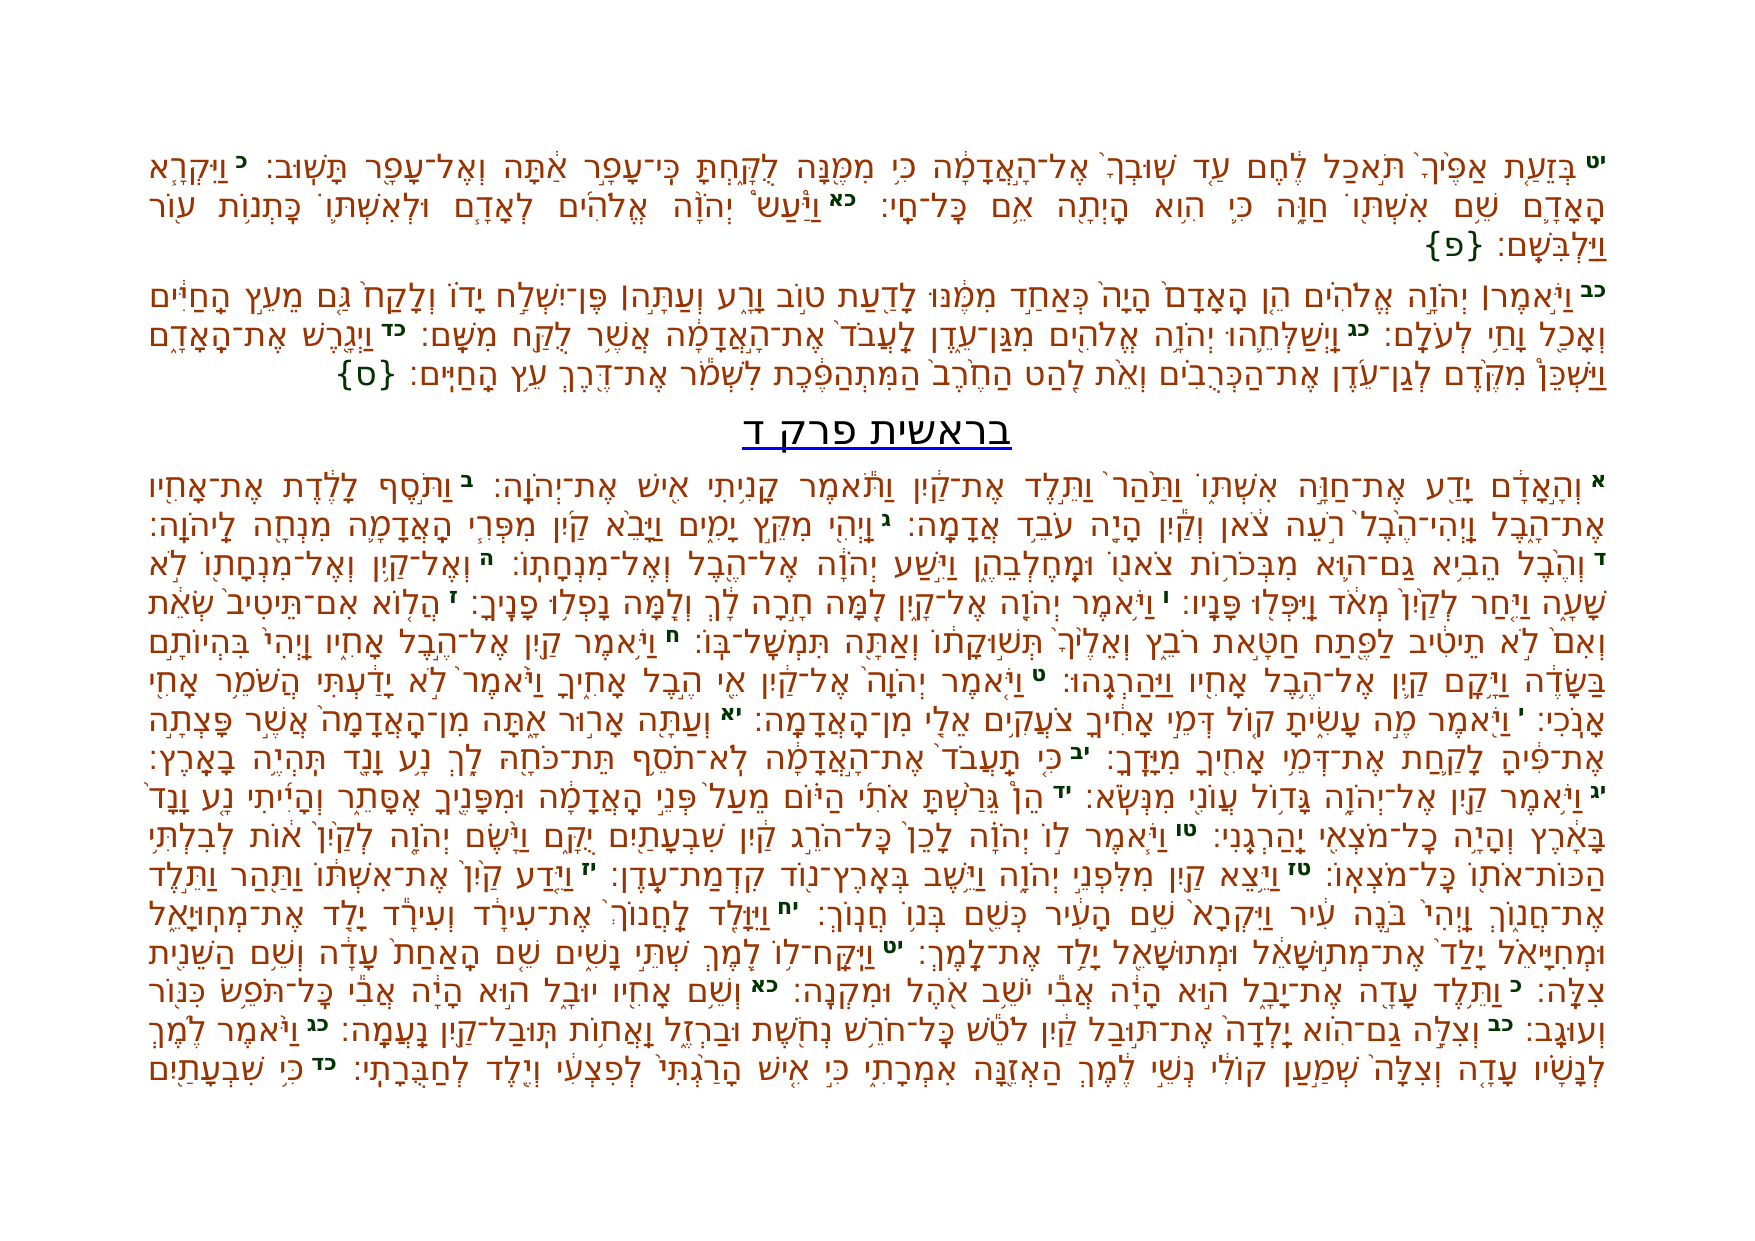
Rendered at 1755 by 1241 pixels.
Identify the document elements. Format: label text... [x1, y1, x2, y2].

text יט בְּזֵעַ֤ת אַפֶּ֙יךָ֙ תֹּ֣אכַל לֶ֔חֶם עַ֤ד שֽׁוּבְךָ֙ אֶל־הָ֣אֲדָמָ֔ה כִּ֥י מִמֶּ֖נָּה לֻקָּ֑חְתָּ כִּֽי־עָפָ֣ר אַ֔תָּה וְאֶל־עָפָ֖ר תָּשֽׁוּב׃ כ וַיִּקְרָ֧א הָֽאָדָ֛ם שֵׁ֥ם אִשְׁתּ֖וֹ חַוָּ֑ה כִּ֛י הִ֥וא הָֽיְתָ֖ה אֵ֥ם כׇּל־חָֽי׃ כא וַיַּ֩עַשׂ֩ יְהֹוָ֨ה אֱלֹהִ֜ים לְאָדָ֧ם וּלְאִשְׁתּ֛וֹ כׇּתְנ֥וֹת ע֖וֹר וַיַּלְבִּשֵֽׁם׃ {פ} [148, 148, 1606, 264]
text א וְהָ֣אָדָ֔ם יָדַ֖ע אֶת־חַוָּ֣ה אִשְׁתּ֑וֹ וַתַּ֙הַר֙ וַתֵּ֣לֶד אֶת־קַ֔יִן וַתֹּ֕אמֶר קָנִ֥יתִי אִ֖ישׁ אֶת־יְהֹוָֽה׃ ב וַתֹּ֣סֶף לָלֶ֔דֶת אֶת־אָחִ֖יו אֶת־הָ֑בֶל וַֽיְהִי־הֶ֙בֶל֙ רֹ֣עֵה צֹ֔אן וְקַ֕יִן הָיָ֖ה עֹבֵ֥ד אֲדָמָֽה׃ ג וַֽיְהִ֖י מִקֵּ֣ץ יָמִ֑ים וַיָּבֵ֨א קַ֜יִן מִפְּרִ֧י הָֽאֲדָמָ֛ה מִנְחָ֖ה לַֽיהֹוָֽה׃ ד וְהֶ֨בֶל הֵבִ֥יא גַם־ה֛וּא מִבְּכֹר֥וֹת צֹאנ֖וֹ וּמֵֽחֶלְבֵהֶ֑ן וַיִּ֣שַׁע יְהֹוָ֔ה אֶל־הֶ֖בֶל וְאֶל־מִנְחָתֽוֹ׃ ה וְאֶל־קַ֥יִן וְאֶל־מִנְחָת֖וֹ לֹ֣א שָׁעָ֑ה וַיִּ֤חַר לְקַ֙יִן֙ מְאֹ֔ד וַֽיִּפְּל֖וּ פָּנָֽיו׃ ו וַיֹּ֥אמֶר יְהֹוָ֖ה אֶל־קָ֑יִן לָ֚מָּה חָ֣רָה לָ֔ךְ וְלָ֖מָּה נָפְל֥וּ פָנֶֽיךָ׃ ז הֲל֤וֹא אִם־תֵּיטִיב֙ שְׂאֵ֔ת וְאִם֙ לֹ֣א תֵיטִ֔יב לַפֶּ֖תַח חַטָּ֣את רֹבֵ֑ץ וְאֵלֶ֙יךָ֙ תְּשׁ֣וּקָת֔וֹ וְאַתָּ֖ה תִּמְשׇׁל־בּֽוֹ׃ ח וַיֹּ֥אמֶר קַ֖יִן אֶל־הֶ֣בֶל אָחִ֑יו וַֽיְהִי֙ בִּהְיוֹתָ֣ם בַּשָּׂדֶ֔ה וַיָּ֥קׇם קַ֛יִן אֶל־הֶ֥בֶל אָחִ֖יו וַיַּהַרְגֵֽהוּ׃ ט וַיֹּ֤אמֶר יְהֹוָה֙ אֶל־קַ֔יִן אֵ֖י הֶ֣בֶל אָחִ֑יךָ וַיֹּ֙אמֶר֙ לֹ֣א יָדַ֔עְתִּי הֲשֹׁמֵ֥ר אָחִ֖י אָנֹֽכִי׃ י וַיֹּ֖אמֶר מֶ֣ה עָשִׂ֑יתָ ק֚וֹל דְּמֵ֣י אָחִ֔יךָ צֹעֲקִ֥ים אֵלַ֖י מִן־הָֽאֲדָמָֽה׃ יא וְעַתָּ֖ה אָר֣וּר אָ֑תָּה מִן־הָֽאֲדָמָה֙ אֲשֶׁ֣ר פָּצְתָ֣ה אֶת־פִּ֔יהָ לָקַ֛חַת אֶת־דְּמֵ֥י אָחִ֖יךָ מִיָּדֶֽךָ׃ יב כִּ֤י תַֽעֲבֹד֙ אֶת־הָ֣אֲדָמָ֔ה לֹֽא־תֹסֵ֥ף תֵּת־כֹּחָ֖הּ לָ֑ךְ נָ֥ע וָנָ֖ד תִּֽהְיֶ֥ה בָאָֽרֶץ׃ יג וַיֹּ֥אמֶר קַ֖יִן אֶל־יְהֹוָ֑ה גָּד֥וֹל עֲוֺנִ֖י מִנְּשֹֽׂא׃ יד הֵן֩ גֵּרַ֨שְׁתָּ אֹתִ֜י הַיּ֗וֹם מֵעַל֙ פְּנֵ֣י הָֽאֲדָמָ֔ה וּמִפָּנֶ֖יךָ אֶסָּתֵ֑ר וְהָיִ֜יתִי נָ֤ע וָנָד֙ בָּאָ֔רֶץ וְהָיָ֥ה כׇל־מֹצְאִ֖י יַֽהַרְגֵֽנִי׃ טו וַיֹּ֧אמֶר ל֣וֹ יְהֹוָ֗ה לָכֵן֙ כׇּל־הֹרֵ֣ג קַ֔יִן שִׁבְעָתַ֖יִם יֻקָּ֑ם וַיָּ֨שֶׂם יְהֹוָ֤ה לְקַ֙יִן֙ א֔וֹת לְבִלְתִּ֥י הַכּוֹת־אֹת֖וֹ כׇּל־מֹצְאֽוֹ׃ טז וַיֵּ֥צֵא קַ֖יִן מִלִּפְנֵ֣י יְהֹוָ֑ה וַיֵּ֥שֶׁב בְּאֶֽרֶץ־נ֖וֹד קִדְמַת־עֵֽדֶן׃ יז וַיֵּ֤דַע קַ֙יִן֙ אֶת־אִשְׁתּ֔וֹ וַתַּ֖הַר וַתֵּ֣לֶד אֶת־חֲנ֑וֹךְ וַֽיְהִי֙ בֹּ֣נֶה עִ֔יר וַיִּקְרָא֙ שֵׁ֣ם הָעִ֔יר כְּשֵׁ֖ם בְּנ֥וֹ חֲנֽוֹךְ׃ יח וַיִּוָּלֵ֤ד לַֽחֲנוֹךְ֙ אֶת־עִירָ֔ד וְעִירָ֕ד יָלַ֖ד אֶת־מְחֽוּיָאֵ֑ל וּמְחִיָּיאֵ֗ל יָלַד֙ אֶת־מְת֣וּשָׁאֵ֔ל וּמְתוּשָׁאֵ֖ל יָלַ֥ד אֶת־לָֽמֶךְ׃ יט וַיִּֽקַּֽח־ל֥וֹ לֶ֖מֶךְ שְׁתֵּ֣י נָשִׁ֑ים שֵׁ֤ם הָֽאַחַת֙ עָדָ֔ה וְשֵׁ֥ם הַשֵּׁנִ֖ית צִלָּֽה׃ כ וַתֵּ֥לֶד עָדָ֖ה אֶת־יָבָ֑ל ה֣וּא הָיָ֔ה אֲבִ֕י יֹשֵׁ֥ב אֹ֖הֶל וּמִקְנֶֽה׃ כא וְשֵׁ֥ם אָחִ֖יו יוּבָ֑ל ה֣וּא הָיָ֔ה אֲבִ֕י כׇּל־תֹּפֵ֥שׂ כִּנּ֖וֹר וְעוּגָֽב׃ כב וְצִלָּ֣ה גַם־הִ֗וא יָֽלְדָה֙ אֶת־תּ֣וּבַל קַ֔יִן לֹטֵ֕שׁ כׇּל־חֹרֵ֥שׁ נְחֹ֖שֶׁת וּבַרְזֶ֑ל וַֽאֲח֥וֹת תּֽוּבַל־קַ֖יִן נַֽעֲמָֽה׃ כג וַיֹּ֨אמֶר לֶ֜מֶךְ לְנָשָׁ֗יו עָדָ֤ה וְצִלָּה֙ שְׁמַ֣עַן קוֹלִ֔י נְשֵׁ֣י לֶ֔מֶךְ הַאְזֵ֖נָּה אִמְרָתִ֑י כִּ֣י אִ֤ישׁ הָרַ֙גְתִּי֙ לְפִצְעִ֔י וְיֶ֖לֶד לְחַבֻּרָתִֽי׃ כד כִּ֥י שִׁבְעָתַ֖יִם [148, 467, 1606, 1088]
text בראשית פרק ד [148, 406, 1606, 454]
text כב וַיֹּ֣אמֶר׀ יְהֹוָ֣ה אֱלֹהִ֗ים הֵ֤ן הָֽאָדָם֙ הָיָה֙ כְּאַחַ֣ד מִמֶּ֔נּוּ לָדַ֖עַת ט֣וֹב וָרָ֑ע וְעַתָּ֣ה׀ פֶּן־יִשְׁלַ֣ח יָד֗וֹ וְלָקַח֙ גַּ֚ם מֵעֵ֣ץ הַֽחַיִּ֔ים וְאָכַ֖ל וָחַ֥י לְעֹלָֽם׃ כג וַֽיְשַׁלְּחֵ֛הוּ יְהֹוָ֥ה אֱלֹהִ֖ים מִגַּן־עֵ֑דֶן לַֽעֲבֹד֙ אֶת־הָ֣אֲדָמָ֔ה אֲשֶׁ֥ר לֻקַּ֖ח מִשָּֽׁם׃ כד וַיְגָ֖רֶשׁ אֶת־הָֽאָדָ֑ם וַיַּשְׁכֵּן֩ מִקֶּ֨דֶם לְגַן־עֵ֜דֶן אֶת־הַכְּרֻבִ֗ים וְאֵ֨ת לַ֤הַט הַחֶ֙רֶב֙ הַמִּתְהַפֶּ֔כֶת לִשְׁמֹ֕ר אֶת־דֶּ֖רֶךְ עֵ֥ץ הַֽחַיִּֽים׃ {ס} [148, 277, 1606, 393]
